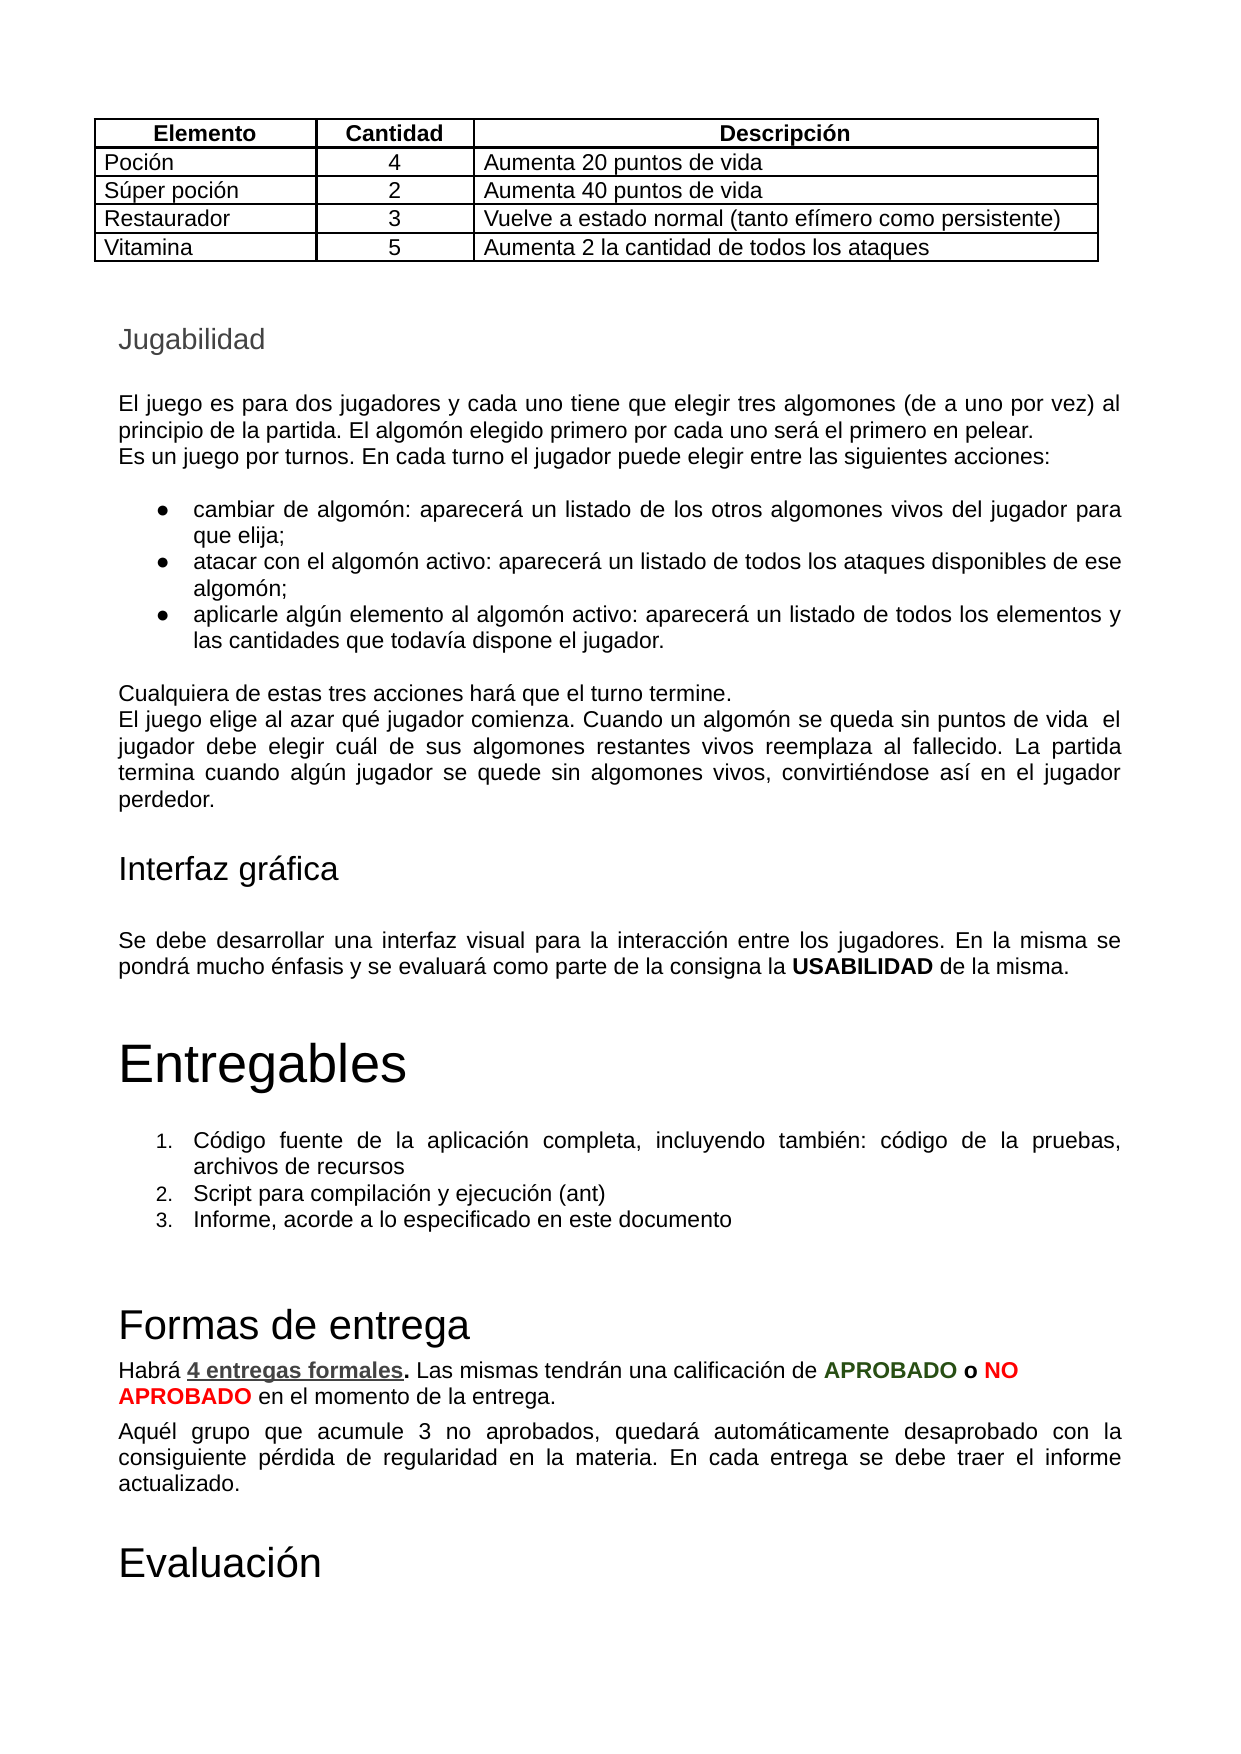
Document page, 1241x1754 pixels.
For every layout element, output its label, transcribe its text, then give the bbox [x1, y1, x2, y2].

table_cell Súper poción [96, 177, 315, 203]
text El juego elige al azar qué jugador comienza. Cuando un algomón se queda sin puntos de vida el jugador debe elegir cuál de sus algomones restantes vivos reemplaza al fallecido. La partida termina cuando algún jugador se quede sin algomones vivos, convirtiéndose así en el jugador perdedor. [118, 706, 1122, 812]
subtitle Interfaz gráfica [118, 849, 1122, 888]
table_cell Aumenta 20 puntos de vida [475, 149, 1097, 175]
subtitle Evaluación [118, 1538, 1122, 1586]
list aplicarle algún elemento al algomón activo: aparecerá un listado de todos los elementos y las cantidades que todavía dispone el jugador. [156, 601, 1122, 654]
list Script para compilación y ejecución (ant) [156, 1180, 1122, 1206]
table_cell 4 [318, 149, 473, 175]
text El juego es para dos jugadores y cada uno tiene que elegir tres algomones (de a uno por vez) al principio de la partida. El algomón elegido primero por cada uno será el primero en pelear. [118, 390, 1122, 443]
table_cell Restaurador [96, 205, 315, 232]
table_cell 2 [318, 177, 473, 203]
table_cell Poción [96, 149, 315, 175]
text Aquél grupo que acumule 3 no aprobados, quedará automáticamente desaprobado con la consiguiente pérdida de regularidad en la materia. En cada entrega se debe traer el informe actualizado. [118, 1418, 1122, 1497]
subtitle Jugabilidad [118, 322, 1122, 356]
table_cell Aumenta 40 puntos de vida [475, 177, 1097, 203]
table_header Cantidad [318, 120, 473, 146]
text Es un juego por turnos. En cada turno el jugador puede elegir entre las siguientes acciones: [118, 443, 1122, 469]
text Habrá 4 entregas formales. Las mismas tendrán una calificación de APROBADO o NO APROBADO en el momento de la entrega. [118, 1357, 1122, 1409]
title Entregables [118, 1032, 1122, 1094]
text Cualquiera de estas tres acciones hará que el turno termine. [118, 680, 1122, 706]
table_cell Aumenta 2 la cantidad de todos los ataques [475, 234, 1097, 260]
table_cell Vitamina [96, 234, 315, 260]
table_header Elemento [96, 120, 315, 146]
list cambiar de algomón: aparecerá un listado de los otros algomones vivos del jugador para que elija; [156, 496, 1122, 548]
table_cell 5 [318, 234, 473, 260]
text Se debe desarrollar una interfaz visual para la interacción entre los jugadores. En la misma se pondrá mucho énfasis y se evaluará como parte de la consigna la USABILIDAD de la misma. [118, 927, 1122, 979]
list atacar con el algomón activo: aparecerá un listado de todos los ataques disponibles de ese algomón; [156, 548, 1122, 601]
list Informe, acorde a lo especificado en este documento [156, 1206, 1122, 1232]
table_cell 3 [318, 205, 473, 232]
table_cell Vuelve a estado normal (tanto efímero como persistente) [475, 205, 1097, 232]
subtitle Formas de entrega [118, 1300, 1122, 1348]
list Código fuente de la aplicación completa, incluyendo también: código de la pruebas, archivos de recursos [156, 1127, 1122, 1180]
table_header Descripción [475, 120, 1097, 146]
